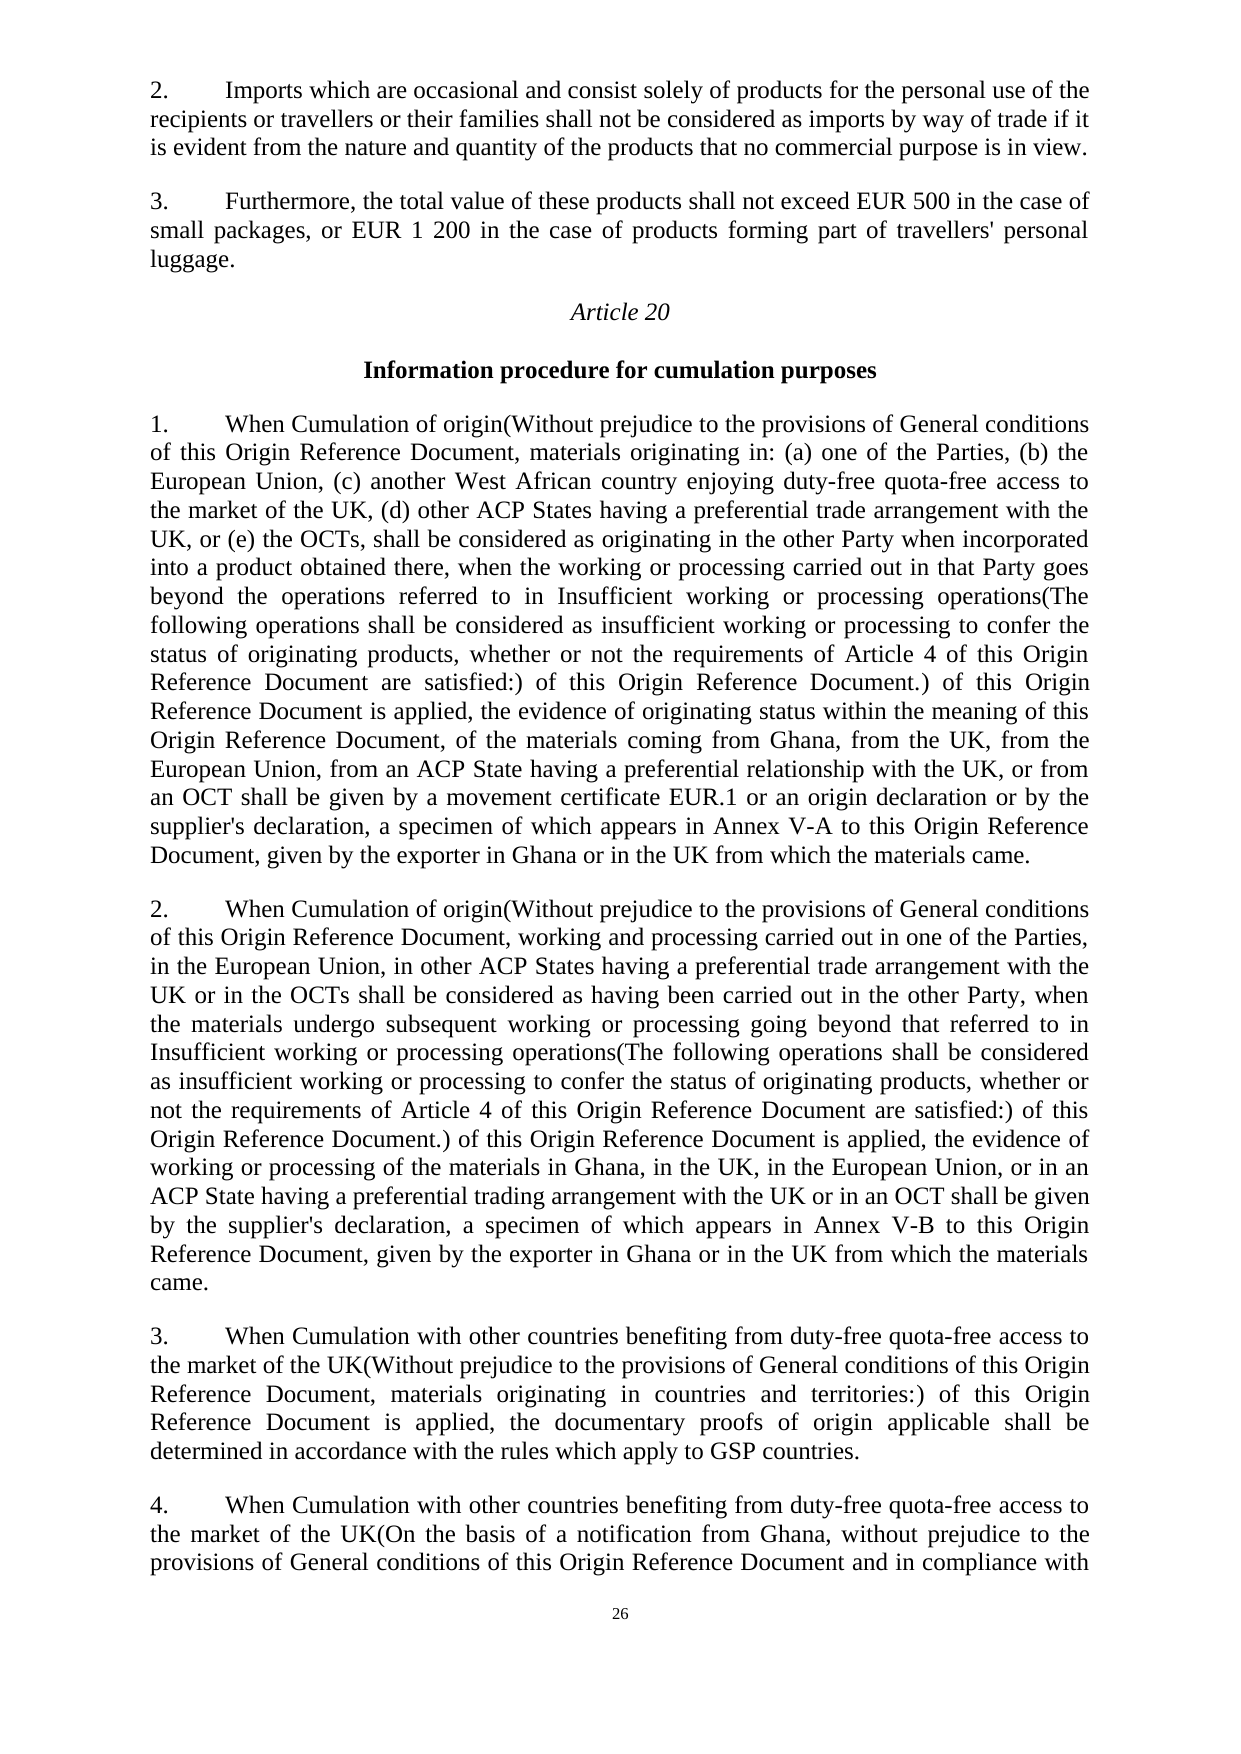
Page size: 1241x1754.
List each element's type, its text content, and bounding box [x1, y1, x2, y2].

list When Article 8(1) of this Origin Reference Document is applied, the documentary proofs of origin applicable shall be determined in accordance with the rules which apply to GSP countries. [150, 1321, 1090, 1465]
list When Article 7(2) of this Origin Reference Document is applied, the evidence of working or processing of the materials in Ghana, in the UK, in the European Union, or in an ACP State having a preferential trading arrangement with the UK or in an OCT shall be given by the supplier's declaration, a specimen of which appears in Annex V-B to this Origin Reference Document, given by the exporter in Ghana or in the UK from which the materials came. [150, 894, 1090, 1296]
list Information procedure for cumulation purposes [150, 297, 1090, 384]
list Imports which are occasional and consist solely of products for the personal use of the recipients or travellers or their families shall not be considered as imports by way of trade if it is evident from the nature and quantity of the products that no commercial purpose is in view. [150, 75, 1090, 161]
list When Article 7(1) of this Origin Reference Document is applied, the evidence of originating status within the meaning of this Origin Reference Document, of the materials coming from Ghana, from the UK, from the European Union, from an ACP State having a preferential relationship with the UK, or from an OCT shall be given by a movement certificate EUR.1 or an origin declaration or by the supplier's declaration, a specimen of which appears in Annex V‐A to this Origin Reference Document, given by the exporter in Ghana or in the UK from which the materials came. [150, 409, 1090, 869]
list When Article 8(2) of this Origin Reference Document is applied, the documentary proofs of origin applicable shall be determined in accordance with the rules laid down in the relevant arrangements or agreements. [150, 1490, 1090, 1576]
list Furthermore, the total value of these products shall not exceed EUR 500 in the case of small packages, or EUR 1 200 in the case of products forming part of travellers' personal luggage. [150, 186, 1090, 272]
